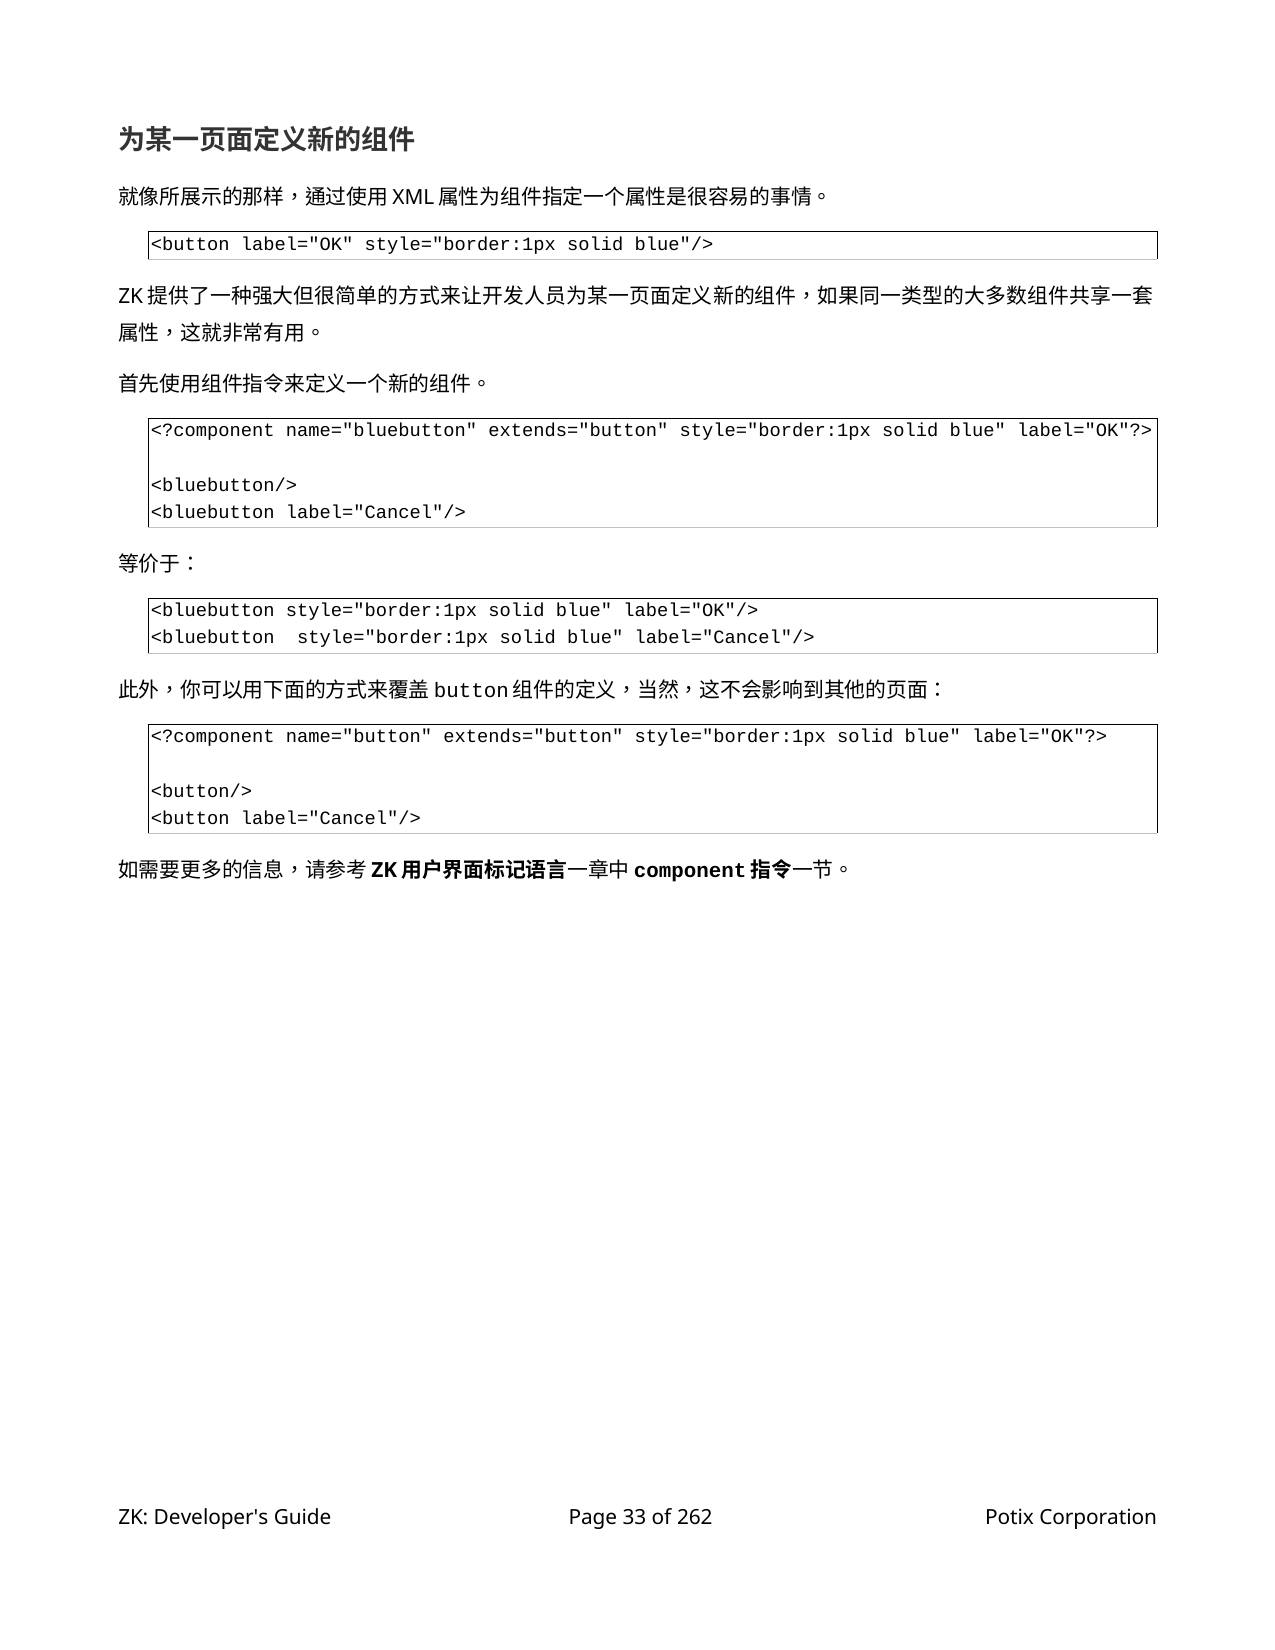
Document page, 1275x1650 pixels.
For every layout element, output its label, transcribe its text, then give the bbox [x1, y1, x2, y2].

text <bluebutton/> [149, 472, 1157, 497]
text <bluebutton label="Cancel"/> [149, 499, 1157, 527]
text ZK提供了一种强大但很简单的方式来让开发人员为某一页面定义新的组件，如果同一类型的大多数组件共享一套属性，这就非常有用。 [118, 279, 1157, 347]
text <bluebutton style="border:1px solid blue" label="Cancel"/> [149, 625, 1157, 653]
text <button/> [149, 778, 1157, 803]
text 此外，你可以用下面的方式来覆盖button组件的定义，当然，这不会影响到其他的页面： [118, 673, 1157, 703]
subtitle 为某一页面定义新的组件 [118, 118, 1157, 157]
text <button label="Cancel"/> [149, 806, 1157, 833]
text 首先使用组件指令来定义一个新的组件。 [118, 367, 1157, 397]
text <button label="OK" style="border:1px solid blue"/> [149, 232, 1157, 259]
text <?component name="bluebutton" extends="button" style="border:1px solid blue" label="OK"?> [149, 419, 1157, 442]
text 等价于： [118, 547, 1157, 577]
text <?component name="button" extends="button" style="border:1px solid blue" label="OK"?> [149, 725, 1157, 748]
text 如需要更多的信息，请参考ZK用户界面标记语言一章中component指令一节。 [118, 853, 1157, 884]
text 就像所展示的那样，通过使用XML属性为组件指定一个属性是很容易的事情。 [118, 181, 1157, 211]
text <bluebutton style="border:1px solid blue" label="OK"/> [149, 599, 1157, 622]
